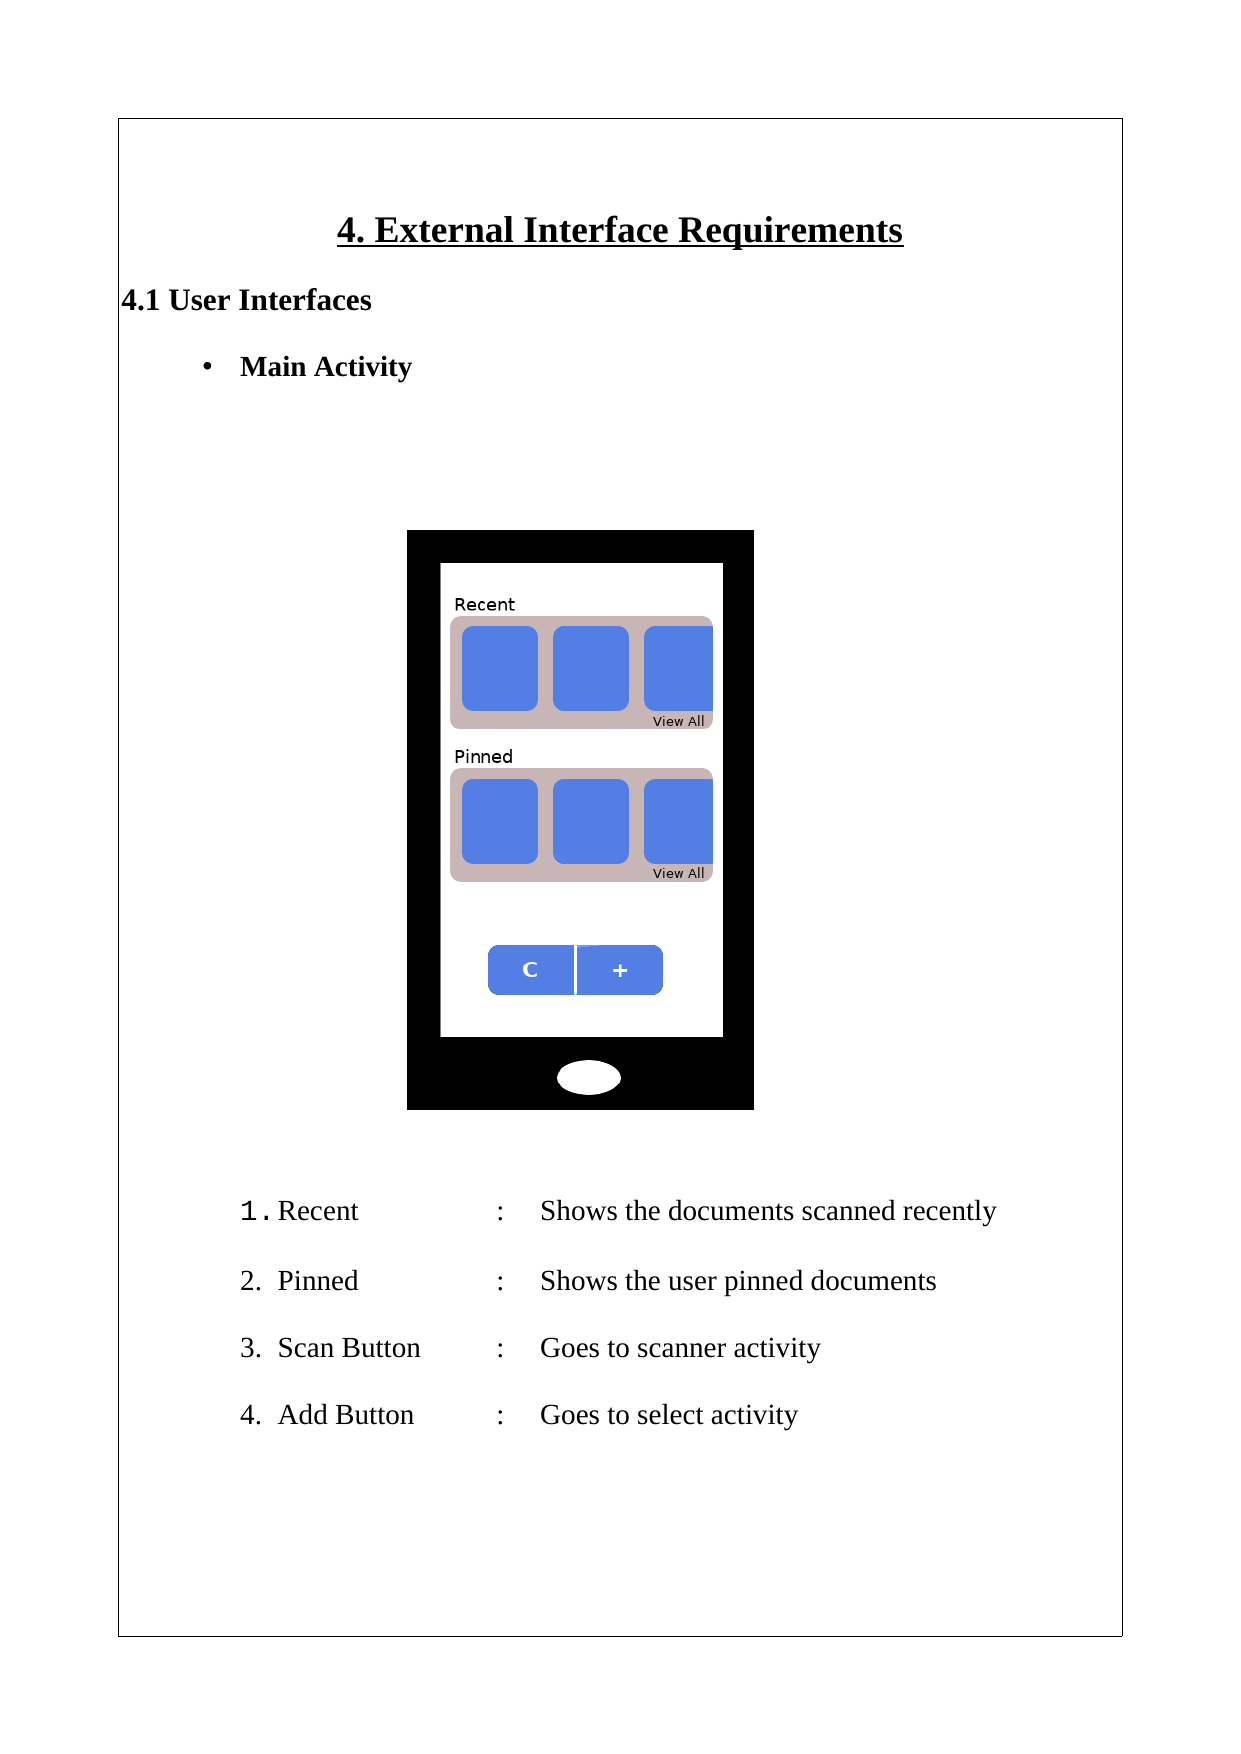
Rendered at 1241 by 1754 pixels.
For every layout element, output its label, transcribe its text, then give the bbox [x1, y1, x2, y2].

list Scan Button : Goes to scanner activity [240, 1330, 1119, 1363]
text 4. External Interface Requirements [121, 207, 1119, 251]
list Add Button : Goes to select activity [240, 1397, 1119, 1430]
list Pinned : Shows the user pinned documents [240, 1263, 1119, 1296]
picture [121, 413, 1119, 1162]
list Recent : Shows the documents scanned recently [240, 1193, 1119, 1229]
list Main Activity [202, 349, 1119, 382]
text 4.1 User Interfaces [121, 282, 1119, 318]
